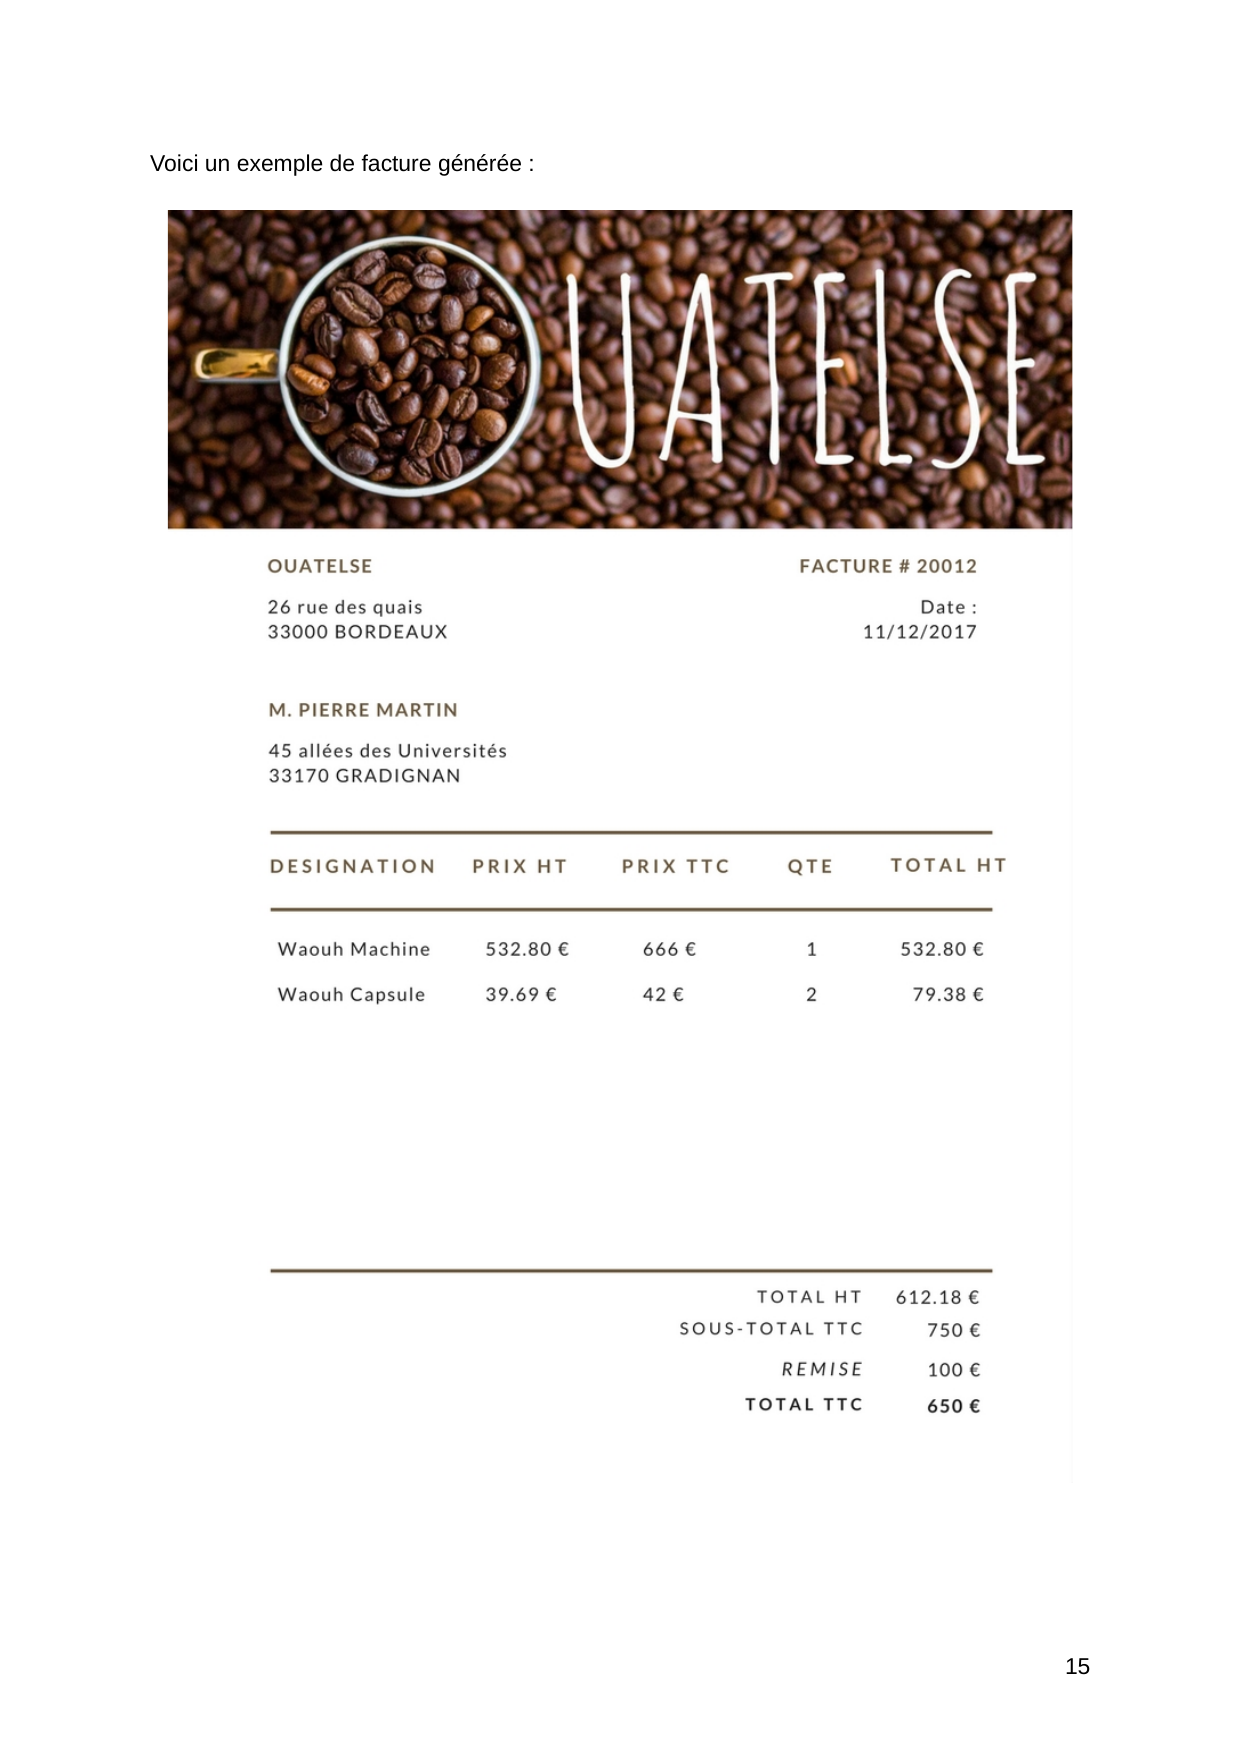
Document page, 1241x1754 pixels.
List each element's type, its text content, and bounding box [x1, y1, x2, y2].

picture [167, 210, 1073, 1483]
text Voici un exemple de facture générée : [150, 150, 1090, 176]
